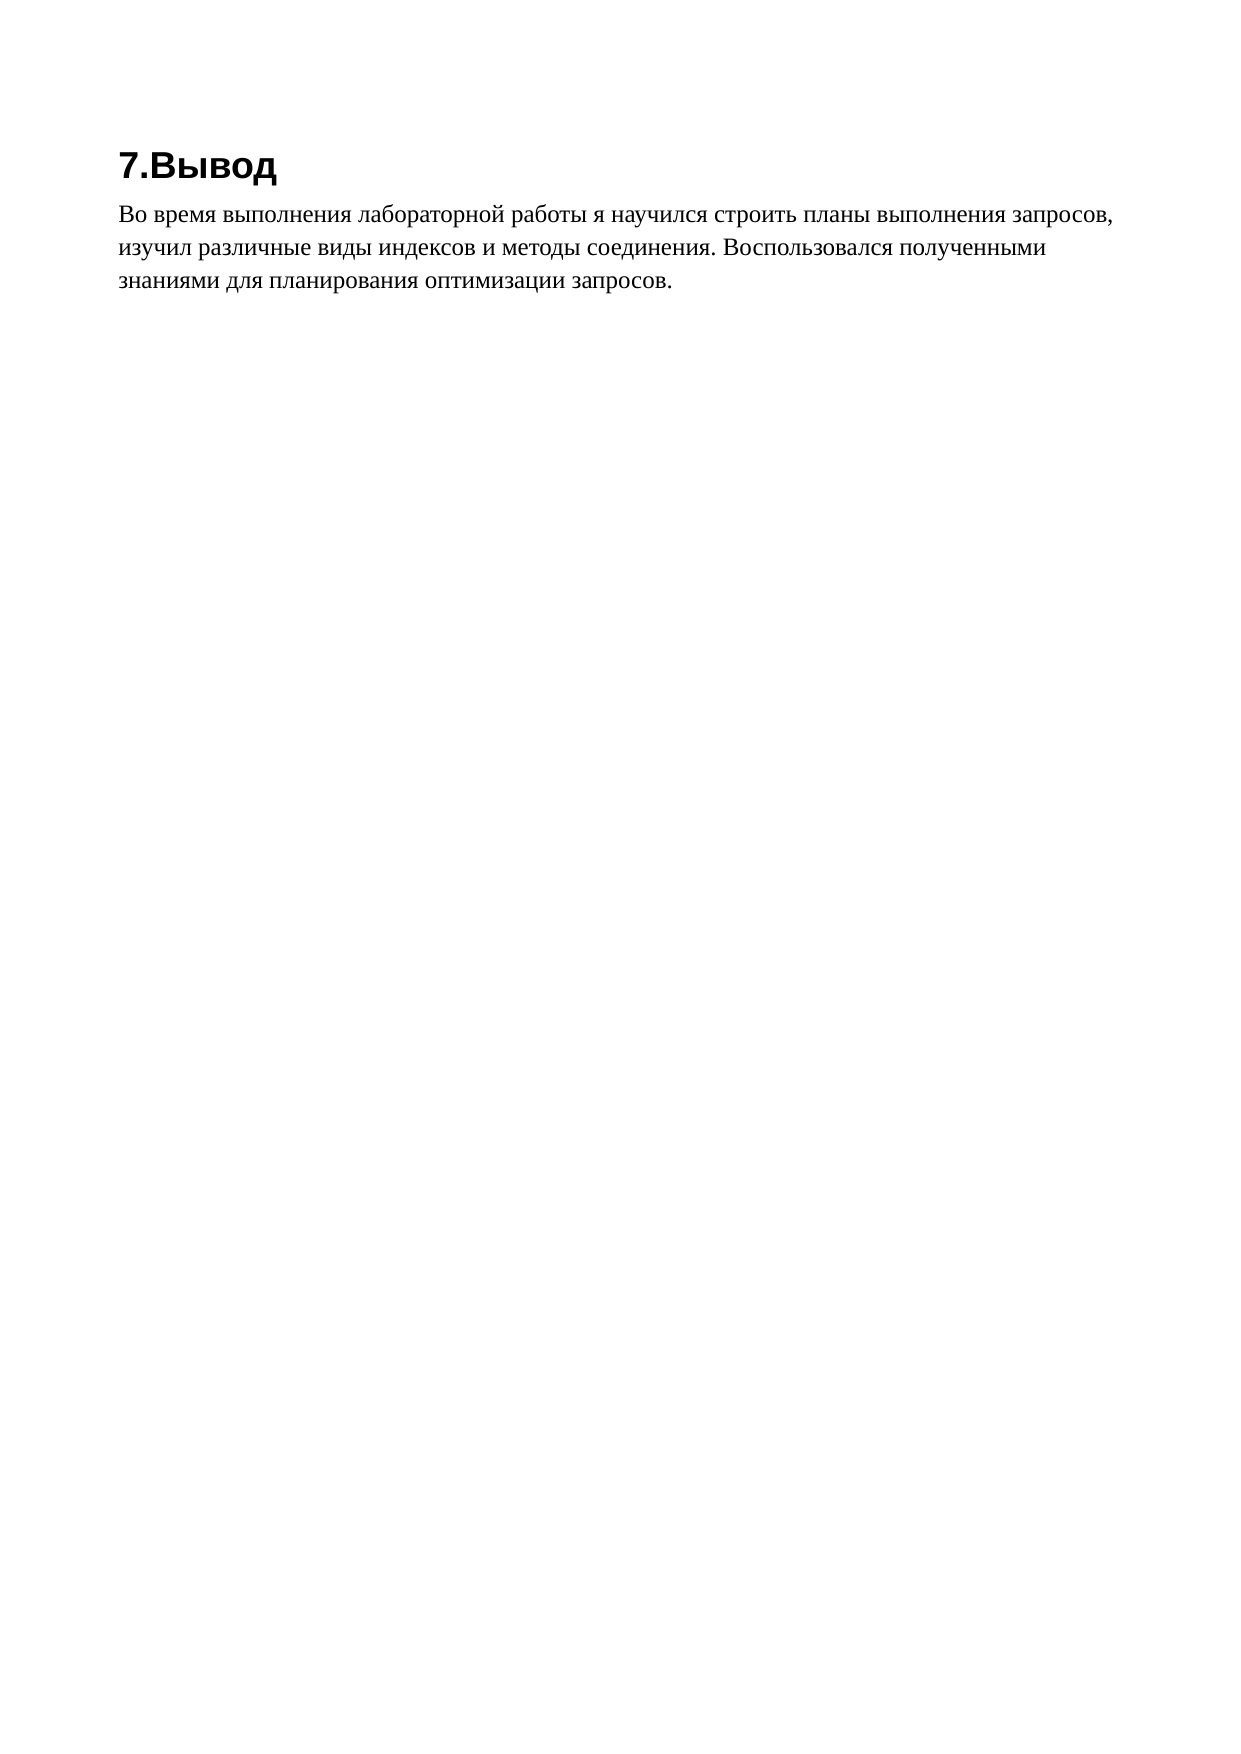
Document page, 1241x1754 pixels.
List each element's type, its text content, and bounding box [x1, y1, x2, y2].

subtitle 7.Вывод [118, 143, 1122, 186]
text Во время выполнения лабораторной работы я научился строить планы выполнения запросов, изучил различные виды индексов и методы соединения. Воспользовался полученными знаниями для планирования оптимизации запросов. [118, 199, 1122, 293]
